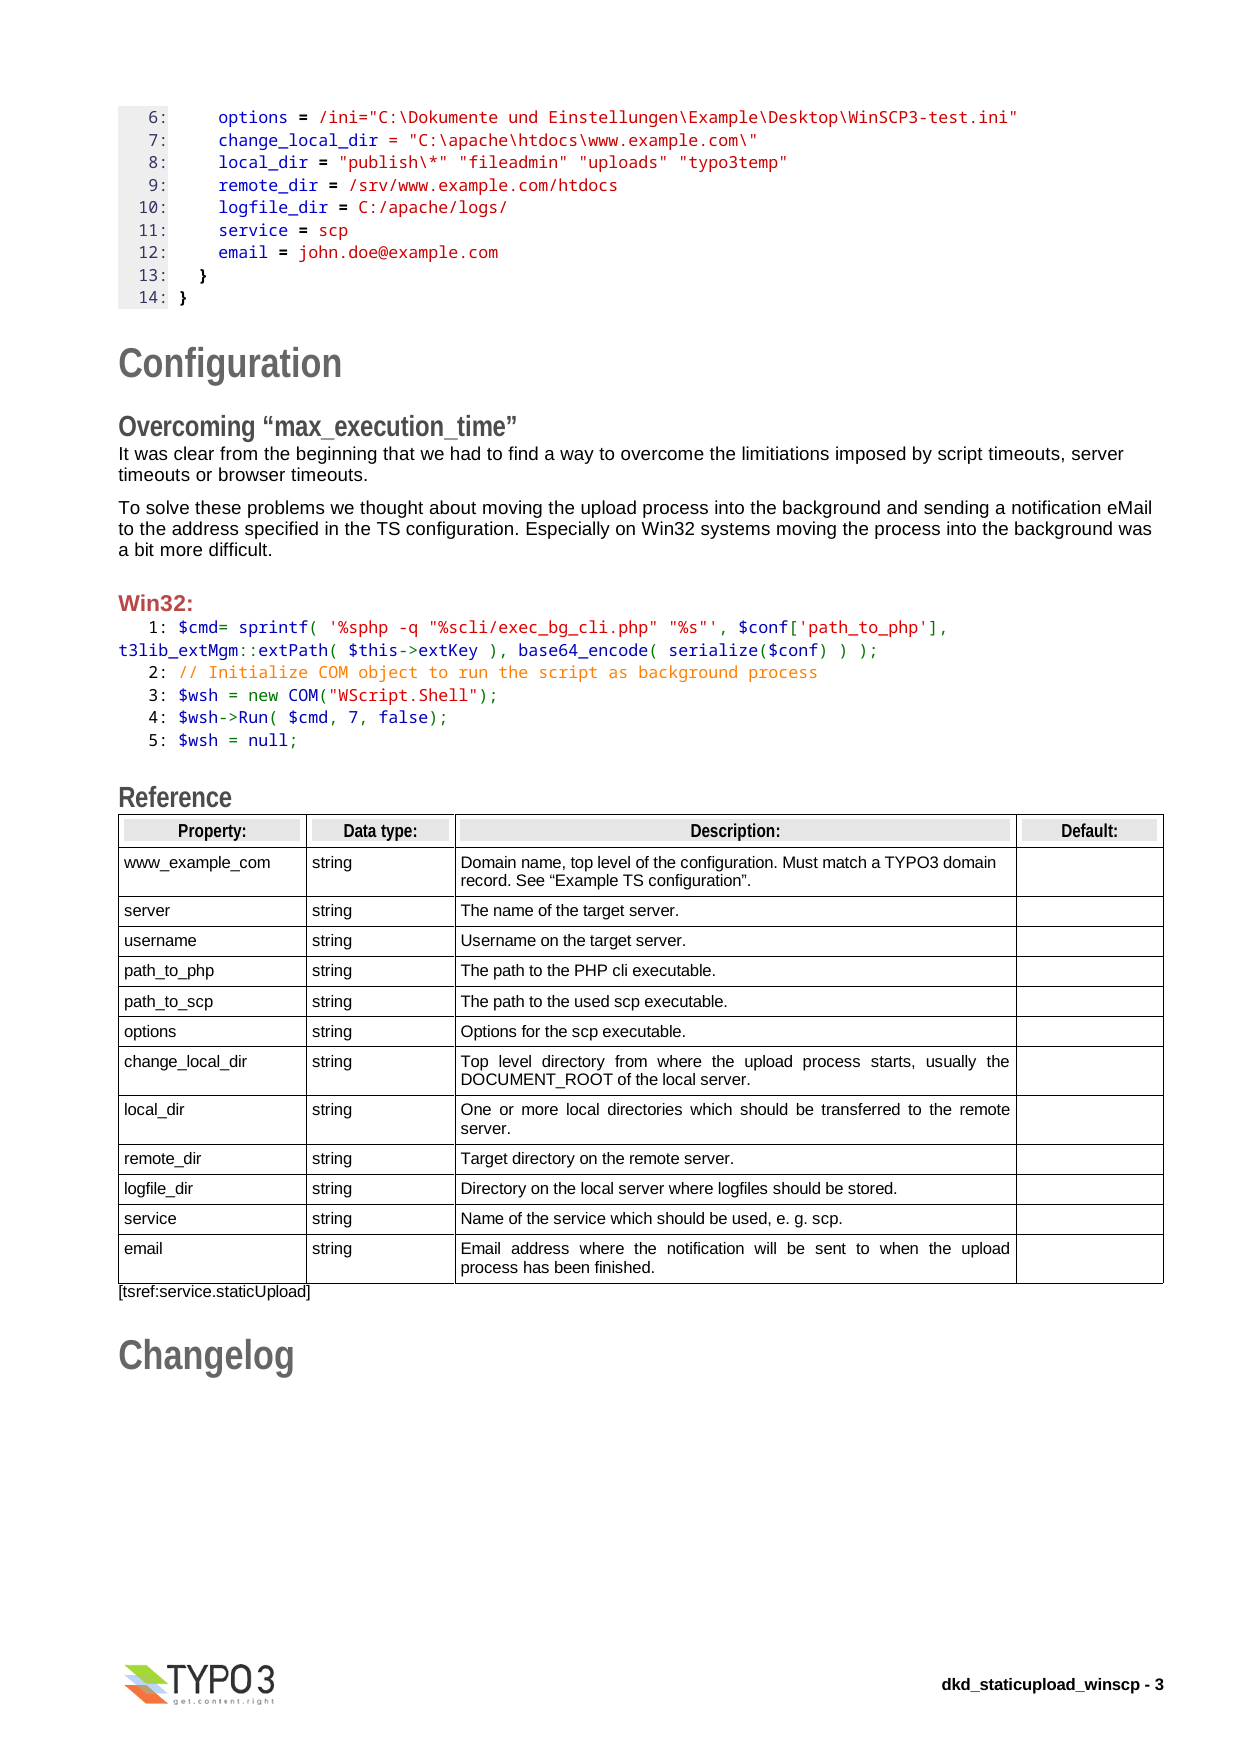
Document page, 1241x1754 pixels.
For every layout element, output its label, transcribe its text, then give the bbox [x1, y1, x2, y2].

table_cell Username on the target server. [456, 927, 1016, 956]
table_cell [1017, 987, 1163, 1016]
table_cell Target directory on the remote server. [456, 1145, 1016, 1174]
text 11: service = scp [118, 219, 1163, 241]
table_cell string [307, 1096, 454, 1144]
table_cell string [307, 987, 454, 1016]
table_cell [1017, 927, 1163, 956]
subtitle Reference [118, 781, 1163, 814]
table_cell local_dir [119, 1096, 306, 1144]
table_cell Directory on the local server where logfiles should be stored. [456, 1175, 1016, 1204]
table_cell string [307, 848, 454, 896]
table_cell Name of the service which should be used, e. g. scp. [456, 1205, 1016, 1234]
text 5: $wsh = null; [118, 729, 1163, 751]
table_cell [1017, 1017, 1163, 1046]
subtitle Changelog [118, 1331, 1163, 1379]
table_cell [1017, 1145, 1163, 1174]
table_header Data type: [307, 815, 454, 847]
table_cell username [119, 927, 306, 956]
table_cell options [119, 1017, 306, 1046]
table_cell [1017, 1205, 1163, 1234]
table_cell email [119, 1235, 306, 1283]
table_cell string [307, 897, 454, 926]
table_cell [1017, 848, 1163, 896]
table_cell Email address where the notification will be sent to when the upload process has been finished. [456, 1235, 1016, 1283]
subtitle Win32: [118, 590, 1163, 616]
text 14: } [118, 286, 1163, 309]
table_cell string [307, 1175, 454, 1204]
table_header Property: [119, 815, 306, 847]
table_cell string [307, 1047, 454, 1095]
table_cell www_example_com [119, 848, 306, 896]
table_cell string [307, 1235, 454, 1283]
table_cell The path to the used scp executable. [456, 987, 1016, 1016]
table_cell path_to_php [119, 957, 306, 986]
table_cell [1017, 1235, 1163, 1283]
text [tsref:service.staticUpload] [118, 1284, 1163, 1301]
text 12: email = john.doe@example.com [118, 241, 1163, 264]
table_cell remote_dir [119, 1145, 306, 1174]
text 8: local_dir = "publish\*" "fileadmin" "uploads" "typo3temp" [118, 151, 1163, 174]
subtitle Configuration [118, 338, 1163, 386]
table_cell [1017, 957, 1163, 986]
table_cell string [307, 1145, 454, 1174]
text 9: remote_dir = /srv/www.example.com/htdocs [118, 174, 1163, 196]
table_cell string [307, 1017, 454, 1046]
table_cell server [119, 897, 306, 926]
table_cell path_to_scp [119, 987, 306, 1016]
table_cell The name of the target server. [456, 897, 1016, 926]
table_cell logfile_dir [119, 1175, 306, 1204]
table_cell The path to the PHP cli executable. [456, 957, 1016, 986]
picture [119, 1659, 280, 1710]
table_cell service [119, 1205, 306, 1234]
text 7: change_local_dir = "C:\apache\htdocs\www.example.com\" [118, 129, 1163, 151]
text 13: } [118, 264, 1163, 286]
table_cell [1017, 1175, 1163, 1204]
table_cell [1017, 1096, 1163, 1144]
table_cell Domain name, top level of the configuration. Must match a TYPO3 domain record. See “Example TS configuration”. [456, 848, 1016, 896]
text 1: $cmd= sprintf( '%sphp -q "%scli/exec_bg_cli.php" "%s"', $conf['path_to_php'], t3lib_extMgm::extPath( $this->extKey ), base64_encode( serialize($conf) ) ); [118, 616, 1163, 661]
subtitle Overcoming “max_execution_time” [118, 410, 1163, 443]
text 10: logfile_dir = C:/apache/logs/ [118, 196, 1163, 219]
table_cell Options for the scp executable. [456, 1017, 1016, 1046]
table_cell string [307, 957, 454, 986]
table_cell string [307, 1205, 454, 1234]
table_header Default: [1017, 815, 1163, 847]
table_cell [1017, 897, 1163, 926]
text 6: options = /ini="C:\Dokumente und Einstellungen\Example\Desktop\WinSCP3-test.ini" [118, 106, 1163, 129]
table_cell change_local_dir [119, 1047, 306, 1095]
text It was clear from the beginning that we had to find a way to overcome the limitiations imposed by script timeouts, server timeouts or browser timeouts. [118, 443, 1163, 485]
table_cell One or more local directories which should be transferred to the remote server. [456, 1096, 1016, 1144]
table_header Description: [456, 815, 1016, 847]
table_cell [1017, 1047, 1163, 1095]
table_cell Top level directory from where the upload process starts, usually the DOCUMENT_ROOT of the local server. [456, 1047, 1016, 1095]
text 4: $wsh->Run( $cmd, 7, false); [118, 706, 1163, 729]
text 3: $wsh = new COM("WScript.Shell"); [118, 684, 1163, 706]
table_cell string [307, 927, 454, 956]
text To solve these problems we thought about moving the upload process into the background and sending a notification eMail to the address specified in the TS configuration. Especially on Win32 systems moving the process into the background was a bit more difficult. [118, 497, 1163, 561]
text 2: // Initialize COM object to run the script as background process [118, 661, 1163, 684]
